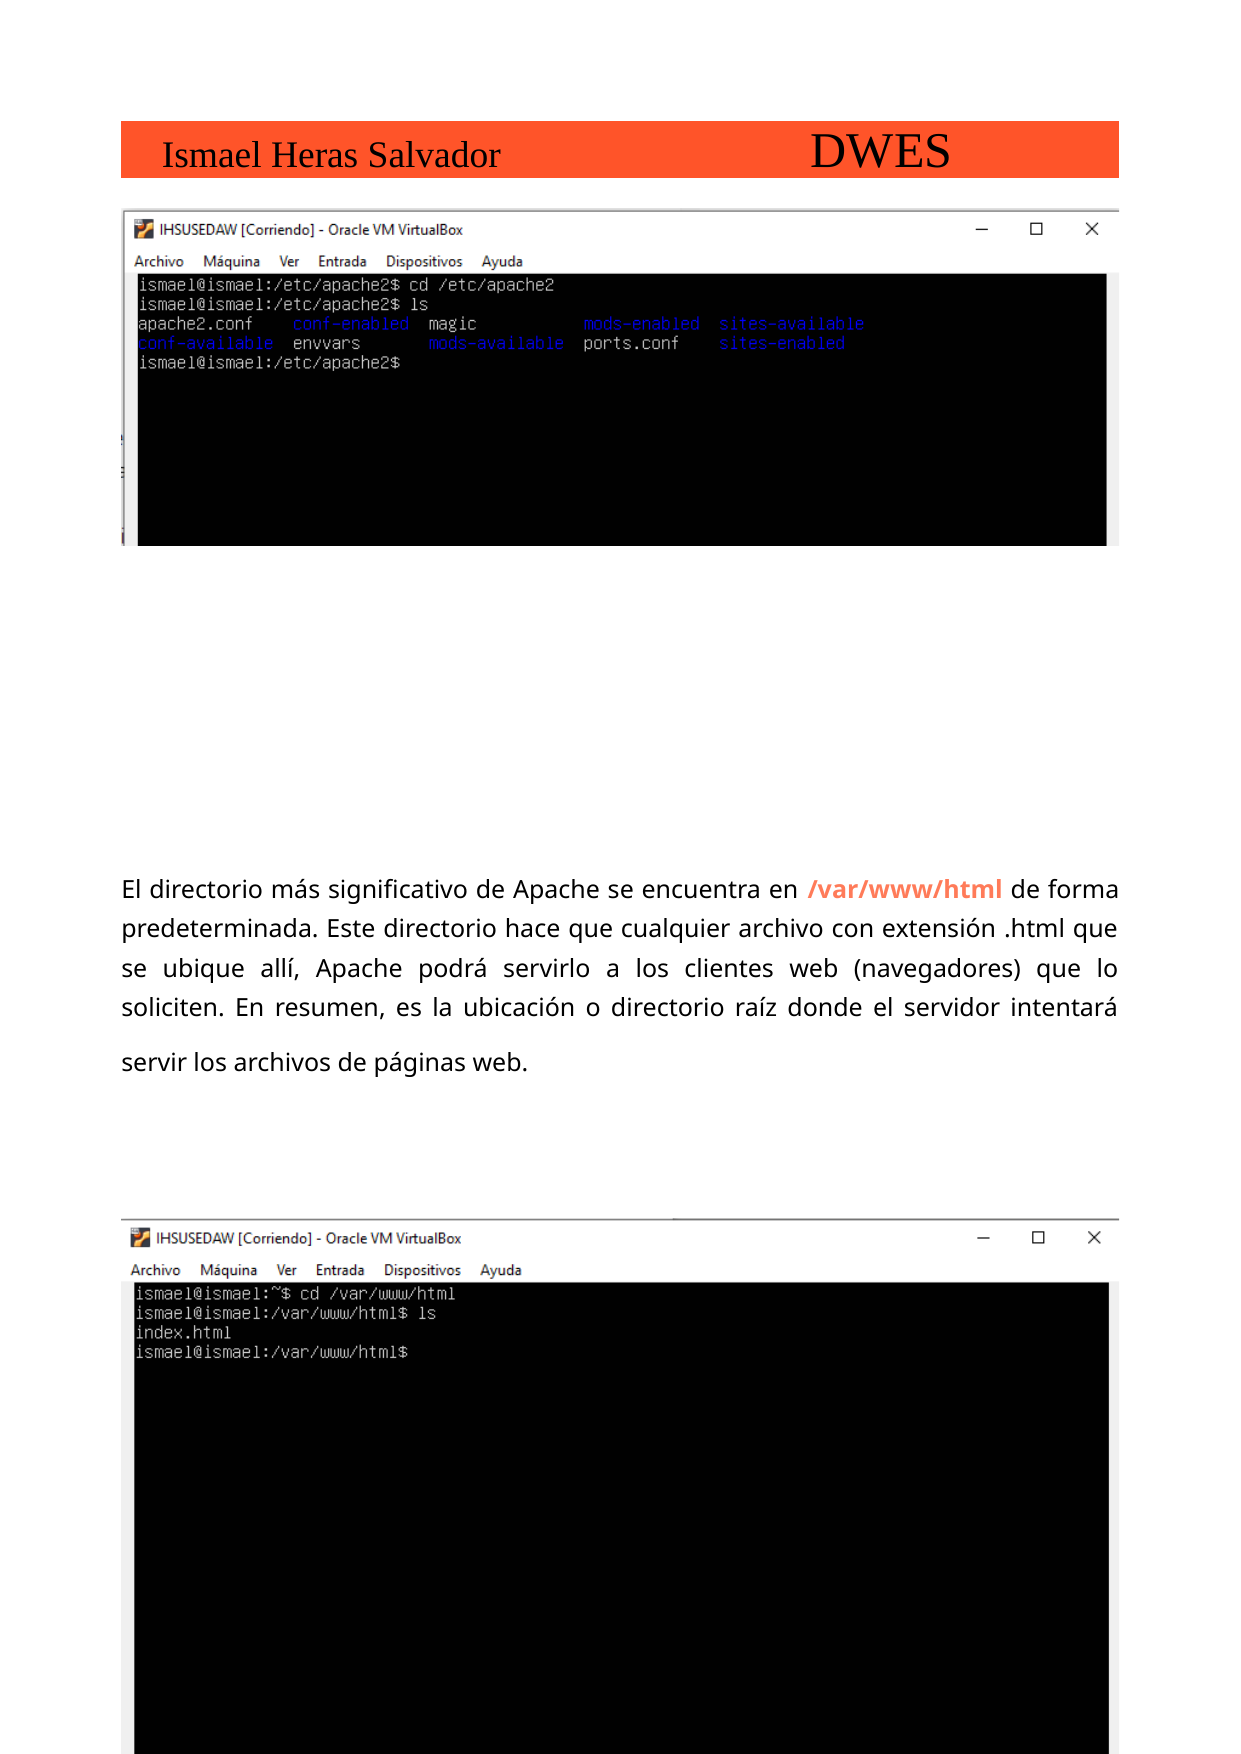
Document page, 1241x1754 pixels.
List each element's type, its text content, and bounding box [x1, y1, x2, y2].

picture [121, 1218, 1120, 1754]
text El directorio más significativo de Apache se encuentra en /var/www/html de forma predeterminada. Este directorio hace que cualquier archivo con extensión .html que se ubique allí, Apache podrá servirlo a los clientes web (navegadores) que lo soliciten. En resumen, es la ubicación o directorio raíz donde el servidor intentará servir los archivos de páginas web. [121, 872, 1119, 1082]
picture [121, 208, 1120, 546]
